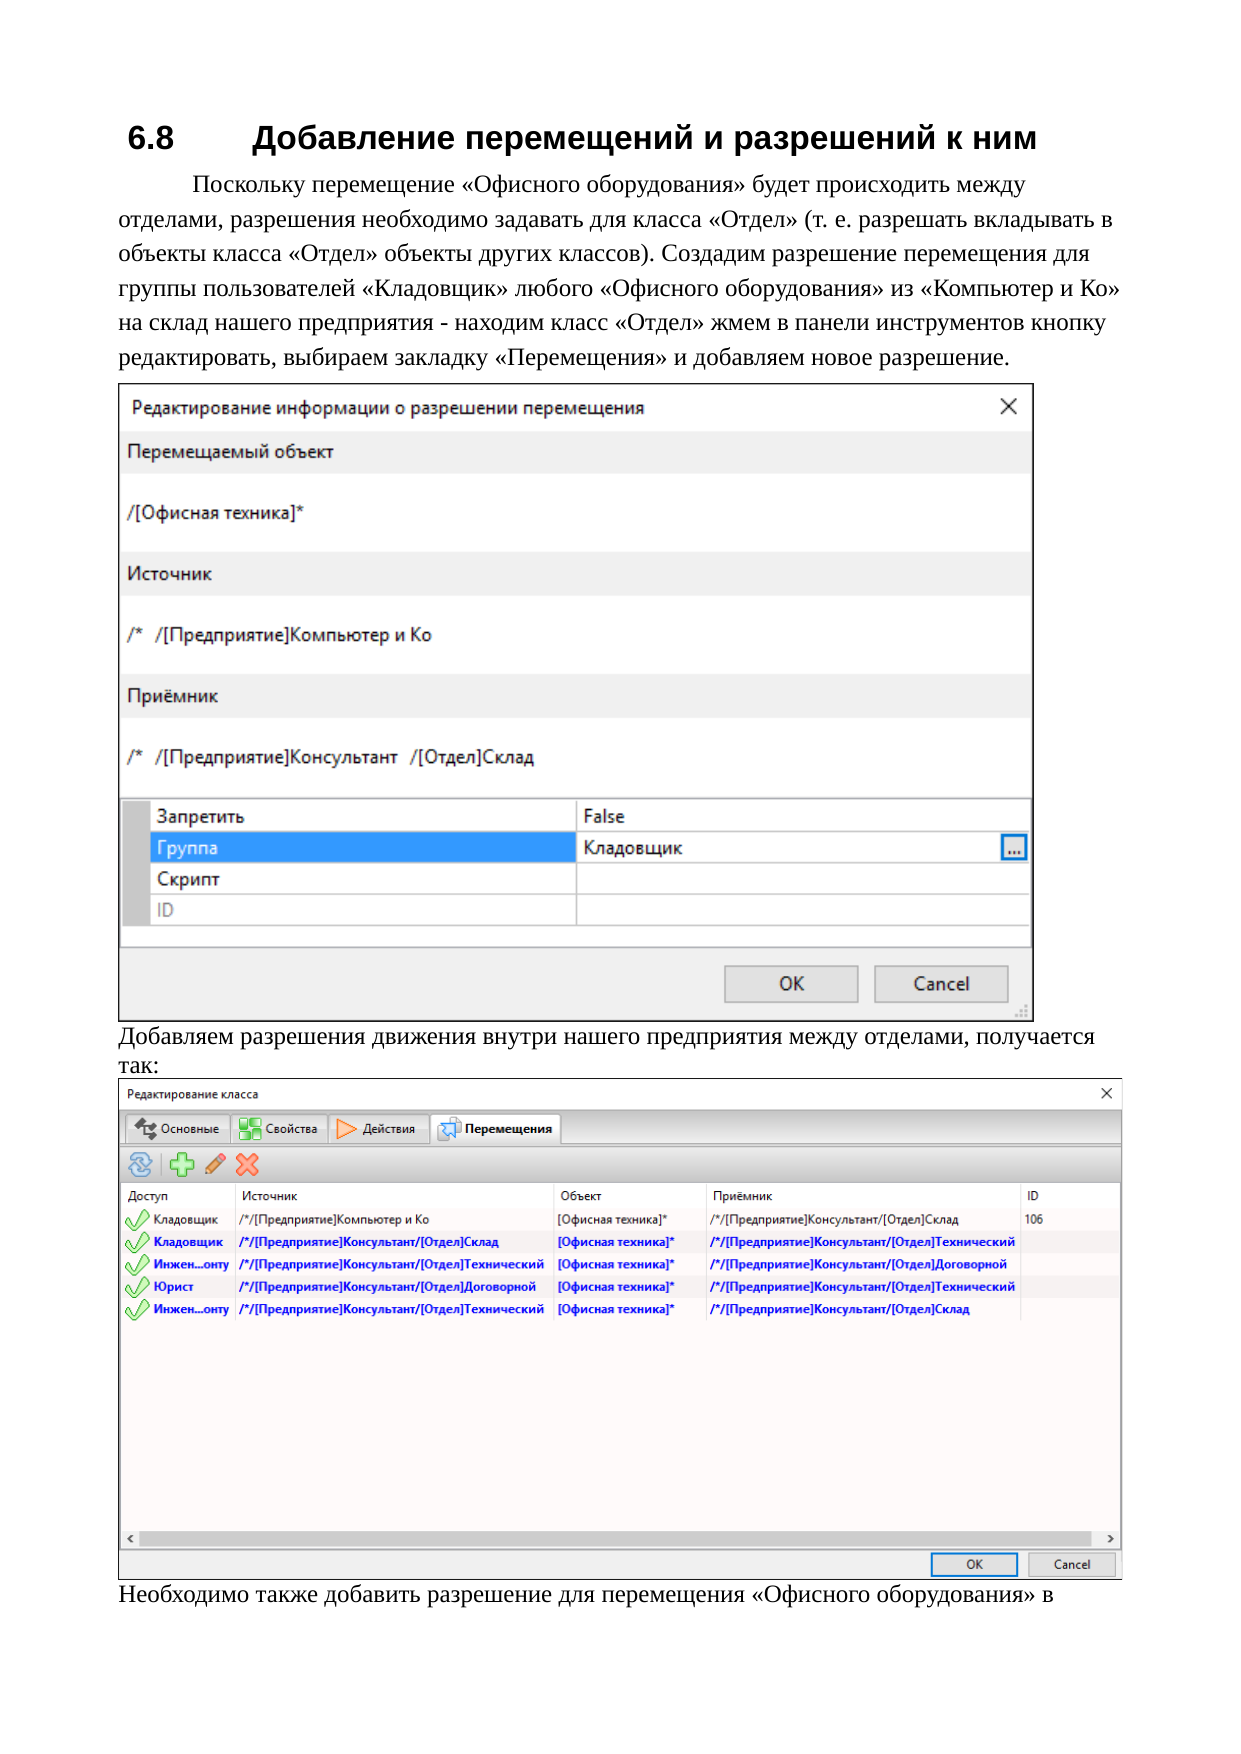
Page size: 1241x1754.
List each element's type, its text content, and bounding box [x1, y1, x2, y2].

picture [118, 383, 1034, 1022]
subtitle Добавление перемещений и разрешений к ним [118, 118, 1122, 157]
text Необходимо также добавить разрешение для перемещения «Офисного оборудования» в [118, 1580, 1122, 1608]
picture [118, 1078, 1123, 1580]
text Добавляем разрешения движения внутри нашего предприятия между отделами, получается так: [118, 391, 1122, 1078]
text Поскольку перемещение «Офисного оборудования» будет происходить между отделами, разрешения необходимо задавать для класса «Отдел» (т. е. разрешать вкладывать в объекты класса «Отдел» объекты других классов). Создадим разрешение перемещения для группы пользователей «Кладовщик» любого «Офисного оборудования» из «Компьютер и Ко» на склад нашего предприятия - находим класс «Отдел» жмем в панели инструментов кнопку редактировать, выбираем закладку «Перемещения» и добавляем новое разрешение. [118, 169, 1122, 370]
